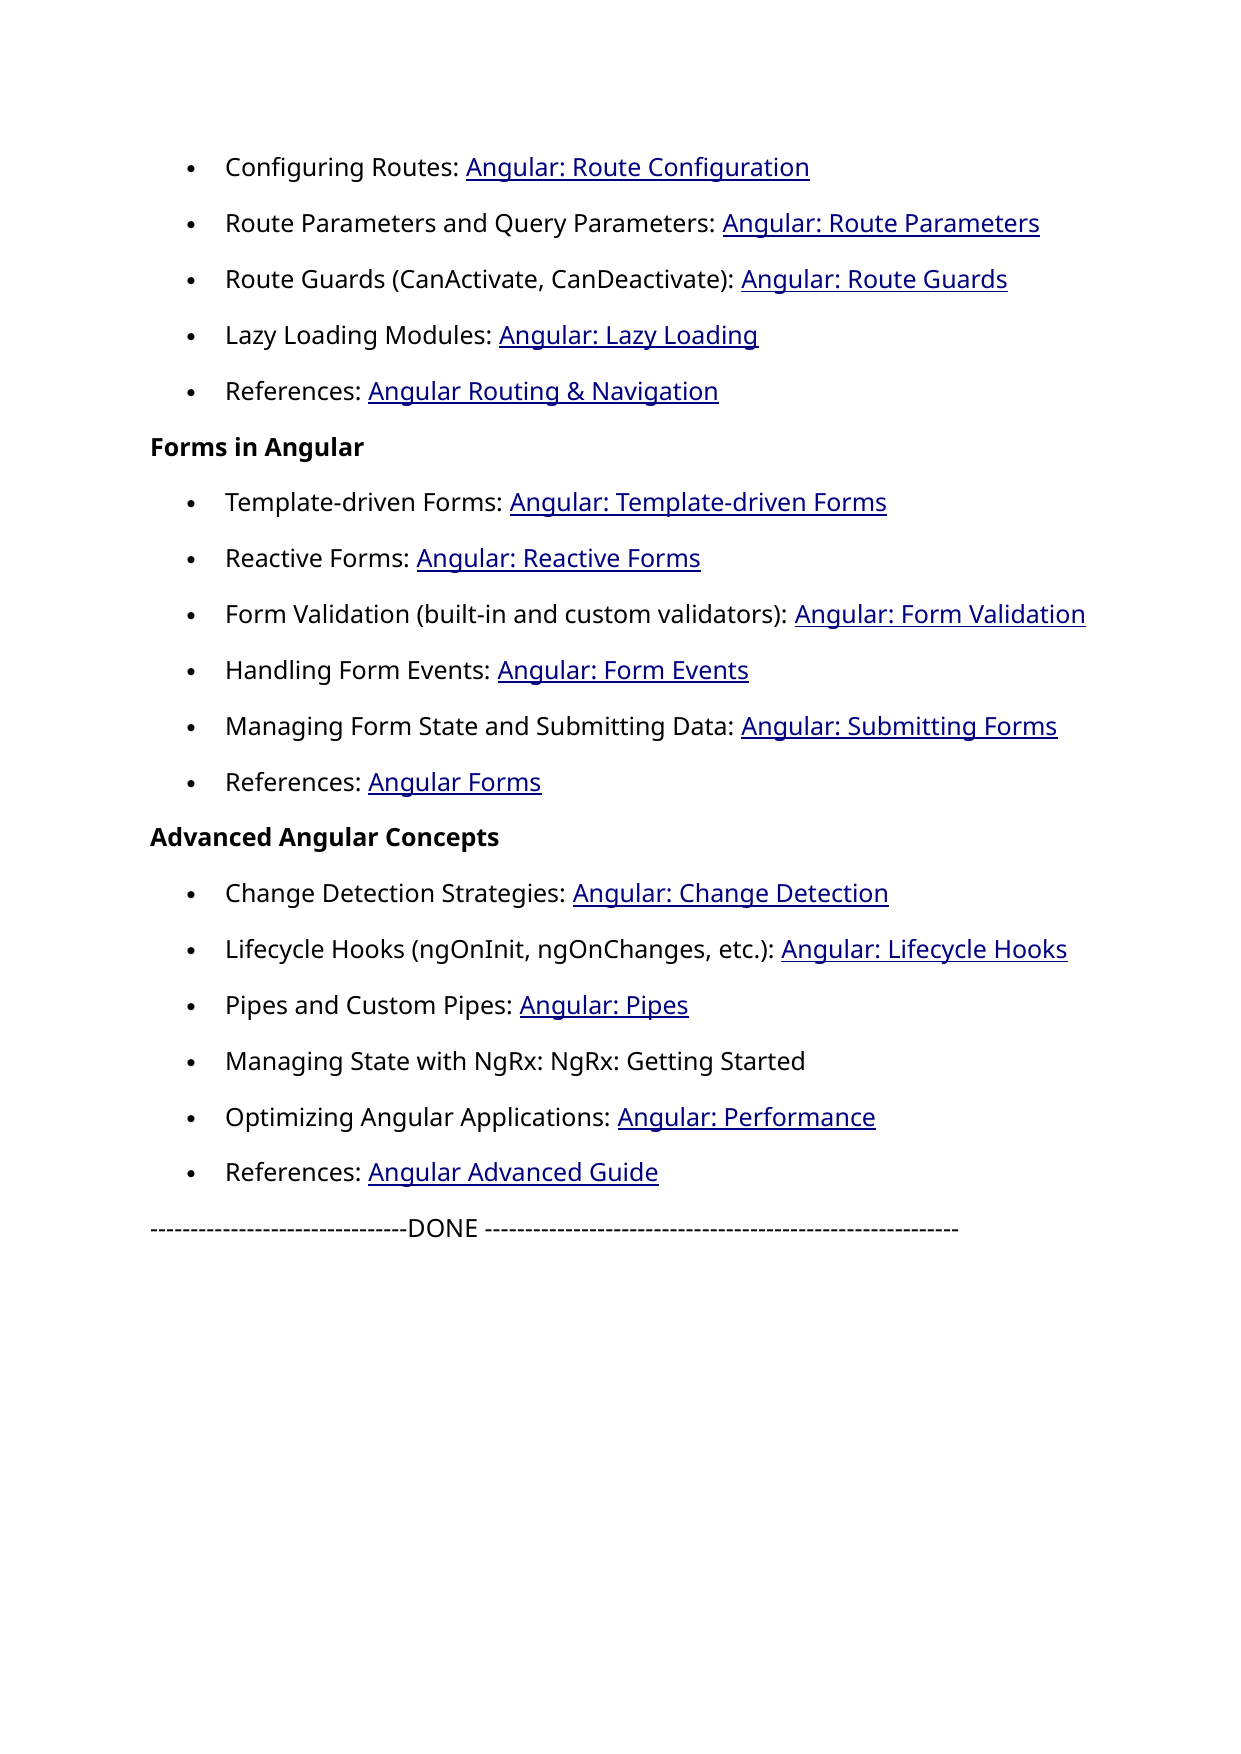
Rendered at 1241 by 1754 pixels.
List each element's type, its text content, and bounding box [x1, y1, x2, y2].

list Configuring Routes: Angular: Route Configuration [187, 150, 1090, 184]
list Route Guards (CanActivate, CanDeactivate): Angular: Route Guards [187, 262, 1090, 296]
list Route Parameters and Query Parameters: Angular: Route Parameters [187, 206, 1090, 240]
list Handling Form Events: Angular: Form Events [187, 652, 1090, 687]
list Optimizing Angular Applications: Angular: Performance [187, 1099, 1090, 1133]
text Forms in Angular [150, 429, 1090, 463]
list References: Angular Forms [187, 764, 1090, 798]
list References: Angular Routing & Navigation [187, 373, 1090, 407]
text --------------------------------DONE ----------------------------------------------------------- [150, 1211, 1090, 1245]
text Advanced Angular Concepts [150, 820, 1090, 854]
list Template-driven Forms: Angular: Template-driven Forms [187, 485, 1090, 519]
list References: Angular Advanced Guide [187, 1155, 1090, 1189]
list Form Validation (built-in and custom validators): Angular: Form Validation [187, 597, 1090, 631]
list Reactive Forms: Angular: Reactive Forms [187, 541, 1090, 575]
list Change Detection Strategies: Angular: Change Detection [187, 876, 1090, 910]
list Lazy Loading Modules: Angular: Lazy Loading [187, 317, 1090, 352]
list Managing State with NgRx: NgRx: Getting Started [187, 1043, 1090, 1077]
list Pipes and Custom Pipes: Angular: Pipes [187, 987, 1090, 1022]
list Managing Form State and Submitting Data: Angular: Submitting Forms [187, 708, 1090, 742]
list Lifecycle Hooks (ngOnInit, ngOnChanges, etc.): Angular: Lifecycle Hooks [187, 932, 1090, 966]
